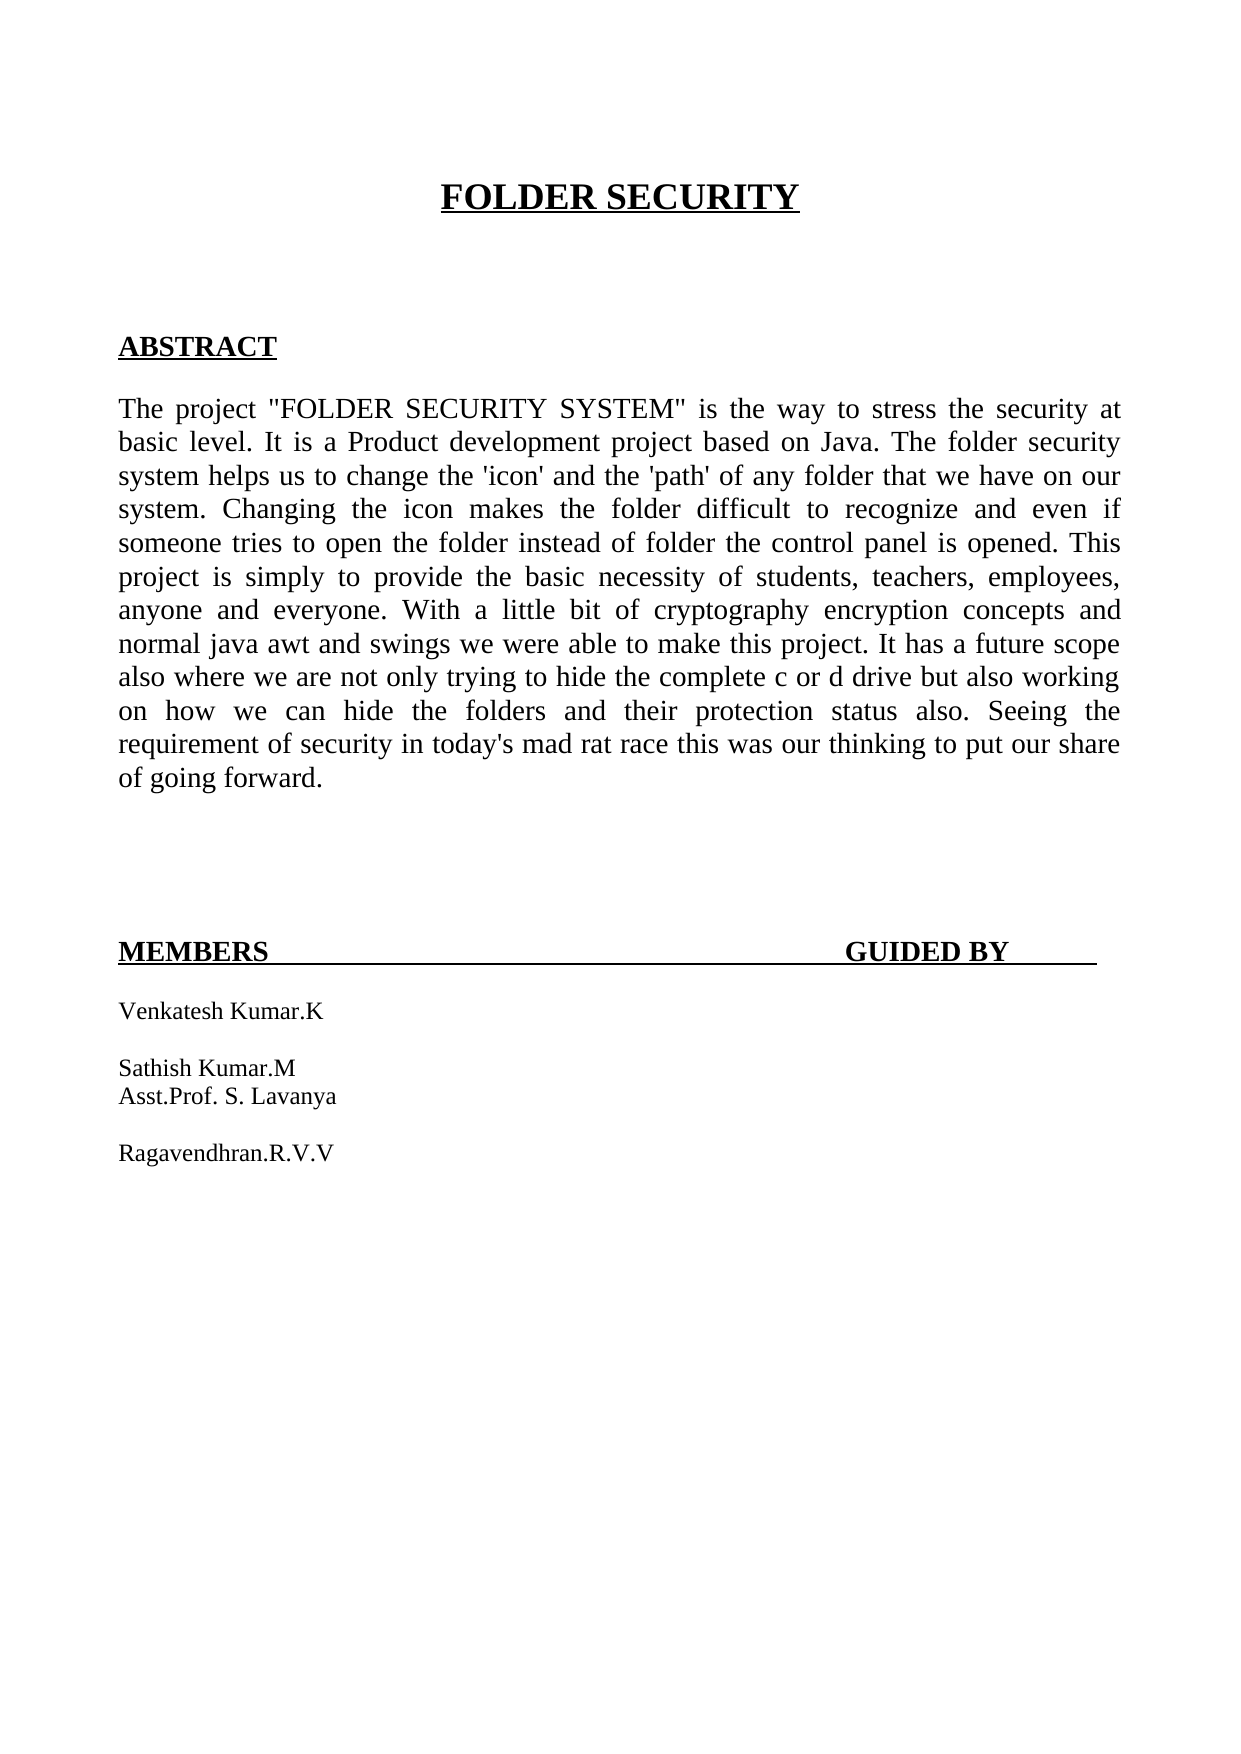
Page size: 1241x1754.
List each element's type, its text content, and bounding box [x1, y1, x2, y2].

text The project "FOLDER SECURITY SYSTEM" is the way to stress the security at basic level. It is a Product development project based on Java. The folder security system helps us to change the 'icon' and the 'path' of any folder that we have on our system. Changing the icon makes the folder difficult to recognize and even if someone tries to open the folder instead of folder the control panel is opened. This project is simply to provide the basic necessity of students, teachers, employees, anyone and everyone. With a little bit of cryptography encryption concepts and normal java awt and swings we were able to make this project. It has a future scope also where we are not only trying to hide the complete c or d drive but also working on how we can hide the folders and their protection status also. Seeing the requirement of security in today's mad rat race this was our thinking to put our share of going forward. [118, 391, 1122, 793]
text Sathish Kumar.M Asst.Prof. S. Lavanya [118, 1053, 1122, 1110]
text Ragavendhran.R.V.V [118, 1138, 1122, 1167]
text MEMBERS GUIDED BY [118, 934, 1122, 968]
text Venkatesh Kumar.K [118, 996, 1122, 1024]
text FOLDER SECURITY [118, 174, 1122, 217]
text ABSTRACT [118, 329, 1122, 363]
